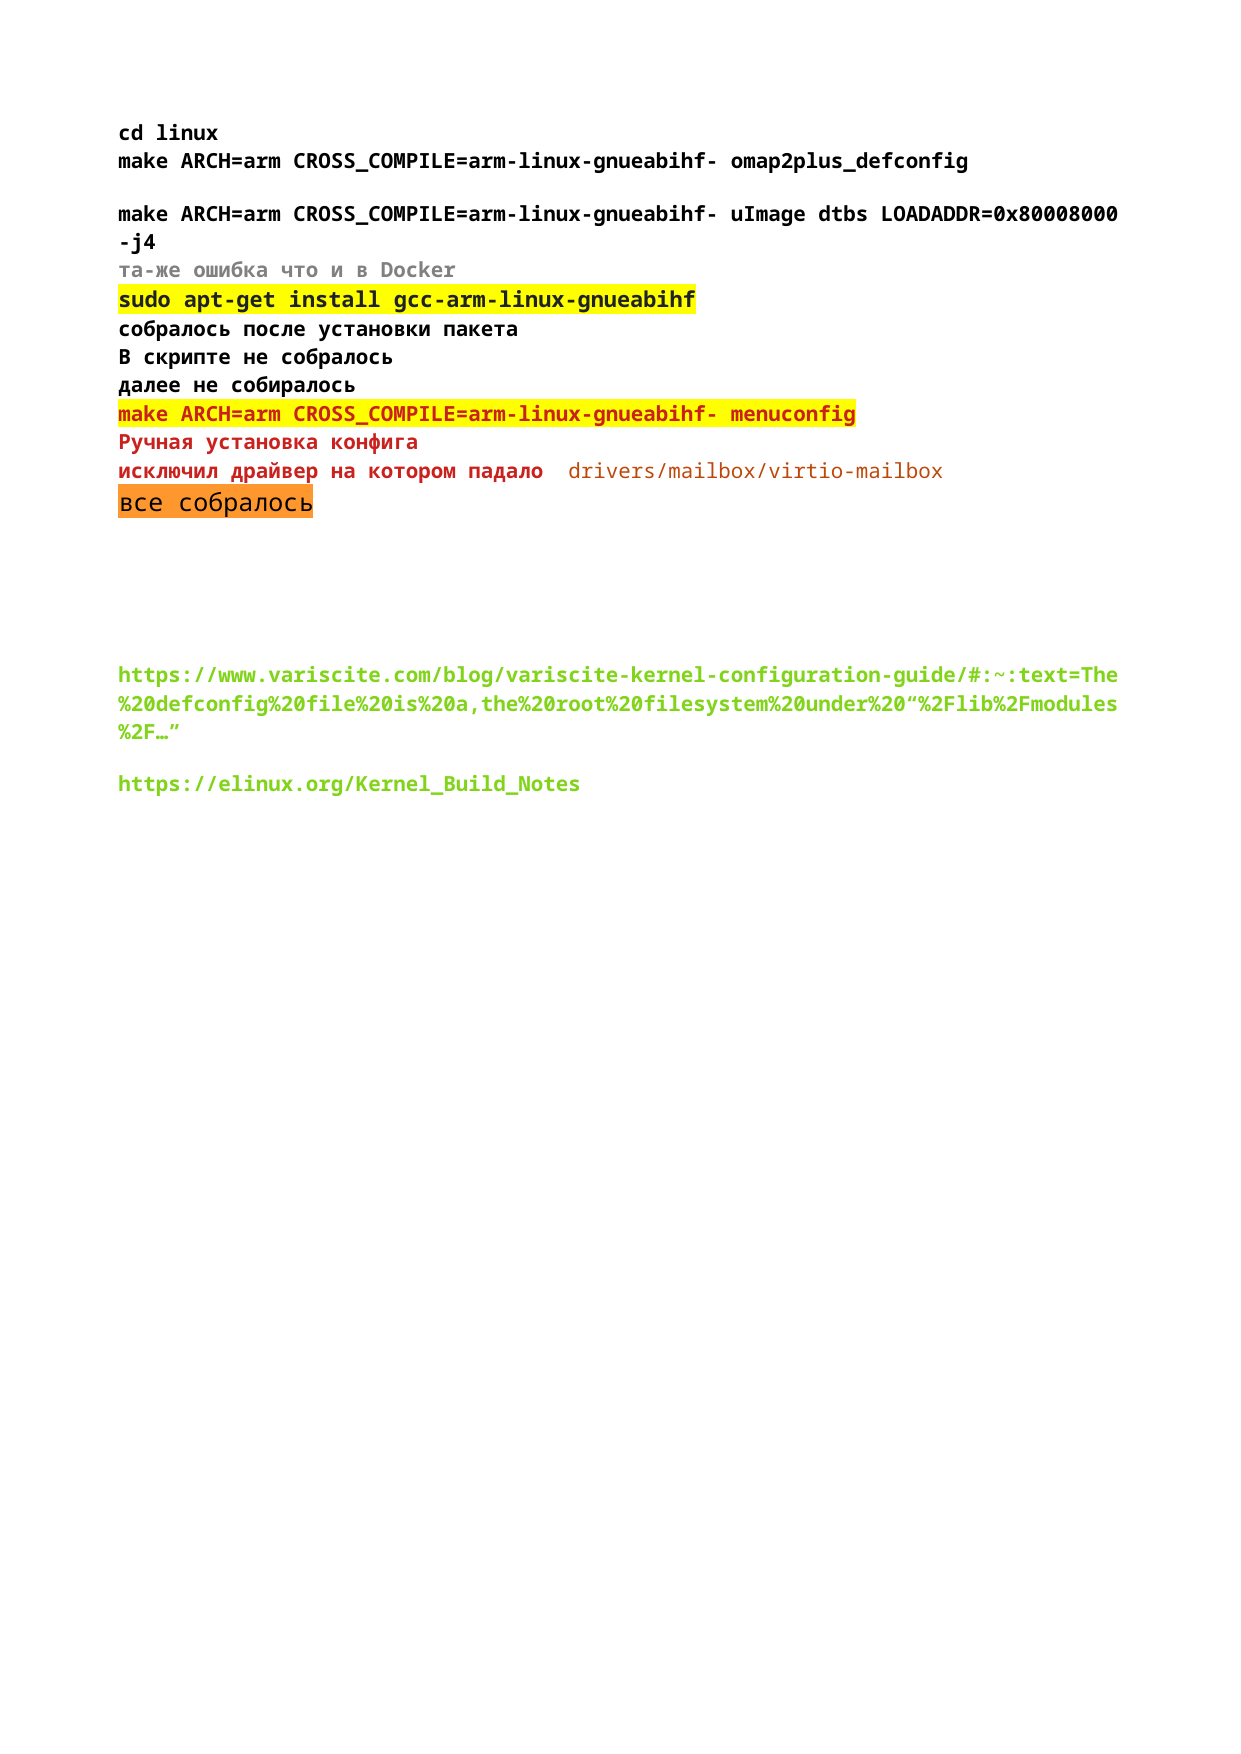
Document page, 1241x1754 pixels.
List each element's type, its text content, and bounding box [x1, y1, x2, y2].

text sudo apt-get install gcc-arm-linux-gnueabihf [118, 284, 1122, 314]
text исключил драйвер на котором падало drivers/mailbox/virtio-mailbox [118, 456, 1122, 484]
text все собралось [118, 484, 1122, 518]
text https://www.variscite.com/blog/variscite-kernel-configuration-guide/#:~:text=The%20defconfig%20file%20is%20a,the%20root%20filesystem%20under%20“%2Flib%2Fmodules%2F…” [118, 660, 1122, 746]
text В скрипте не собралось [118, 342, 1122, 371]
text собралось после установки пакета [118, 314, 1122, 342]
text cd linux [118, 118, 1122, 147]
text make ARCH=arm CROSS_COMPILE=arm-linux-gnueabihf- menuconfig [118, 399, 1122, 427]
text https://elinux.org/Kernel_Build_Notes [118, 769, 1122, 798]
text make ARCH=arm CROSS_COMPILE=arm-linux-gnueabihf- uImage dtbs LOADADDR=0x80008000 -j4 [118, 199, 1122, 256]
text та-же ошибка что и в Docker [118, 256, 1122, 284]
text make ARCH=arm CROSS_COMPILE=arm-linux-gnueabihf- omap2plus_defconfig [118, 147, 1122, 175]
text далее не собиралось [118, 371, 1122, 399]
text Ручная установка конфига [118, 427, 1122, 456]
